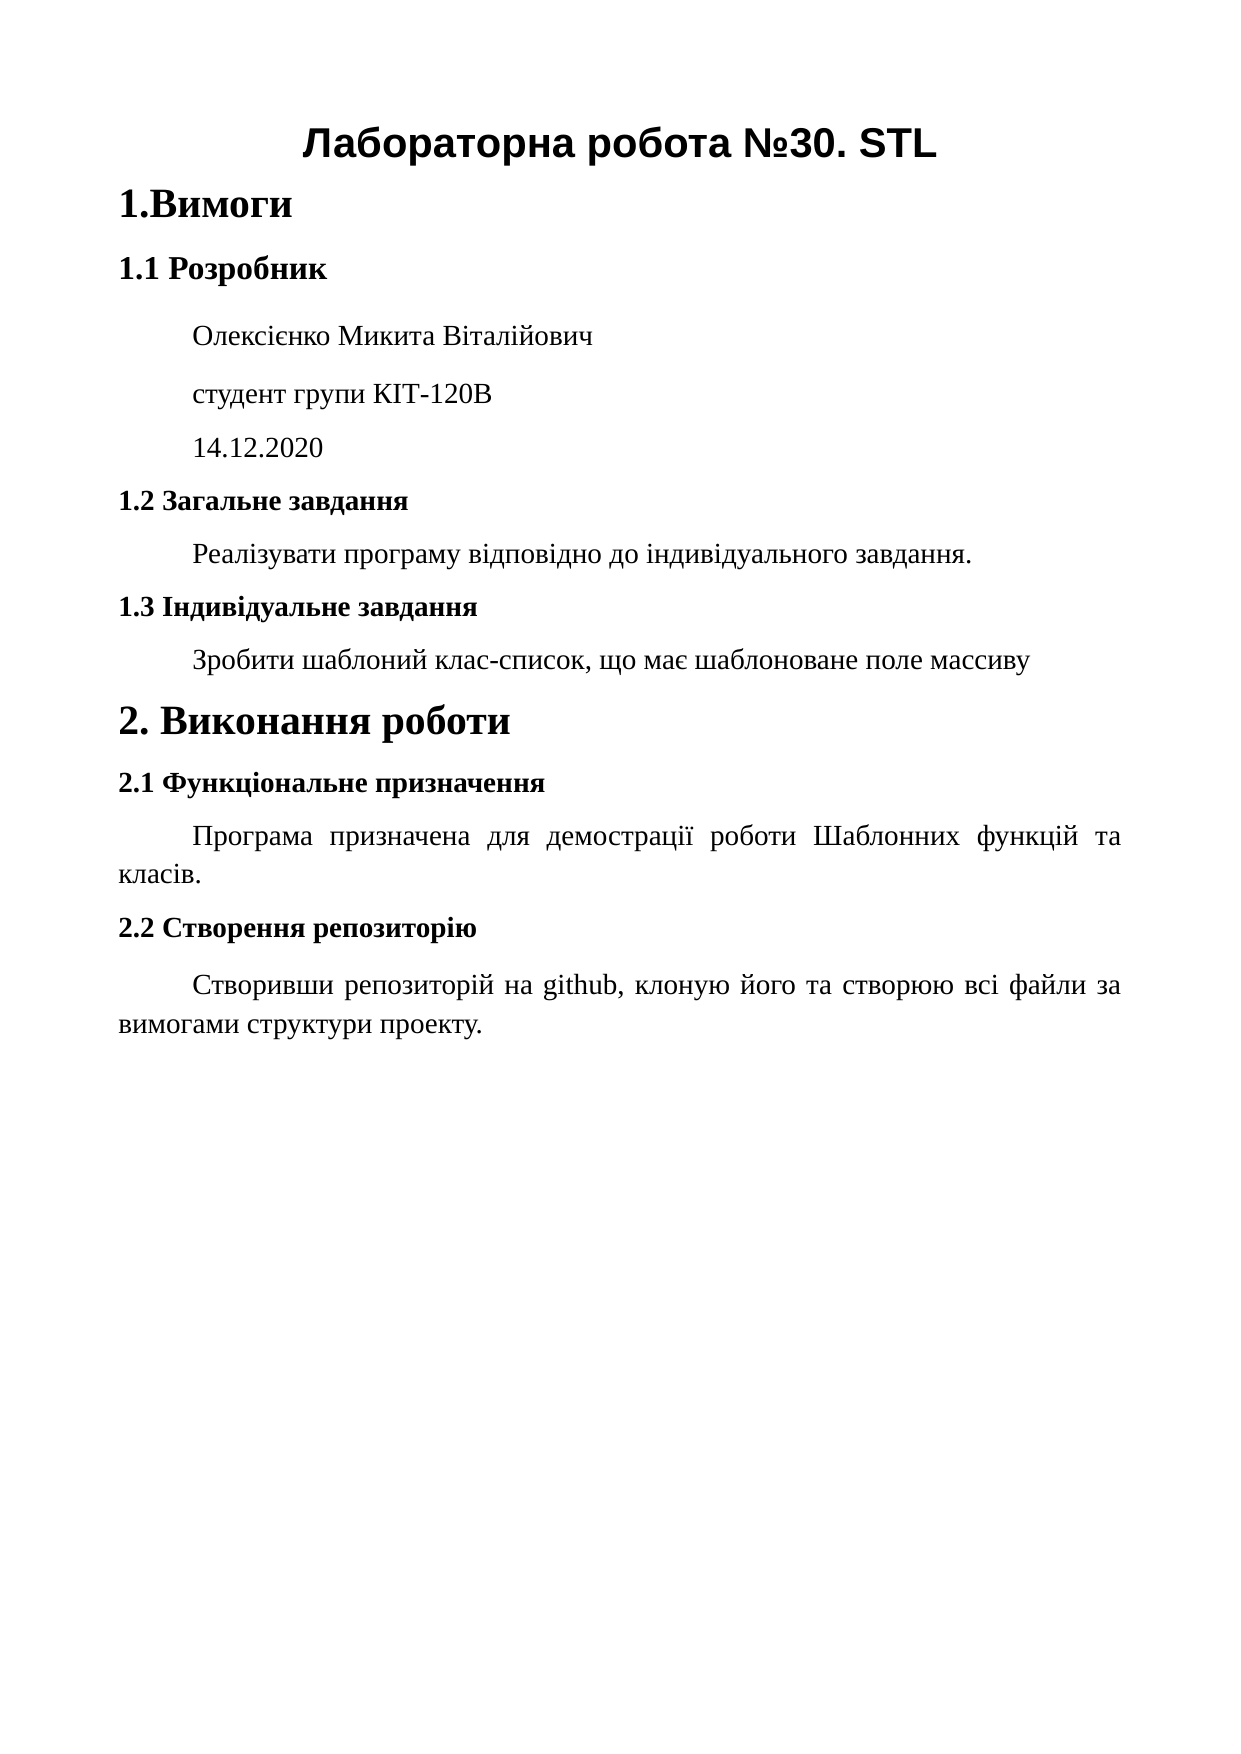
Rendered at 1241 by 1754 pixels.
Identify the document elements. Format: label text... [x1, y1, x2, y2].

text 1.3 Індивідуальне завдання [118, 589, 1122, 623]
text Реалізувати програму відповідно до індивідуального завдання. [118, 536, 1122, 569]
text 1.2 Загальне завдання [118, 483, 1122, 516]
text Створивши репозиторій на github, клоную його та створюю всі файли за вимогами структури проекту. [118, 963, 1122, 1040]
text студент групи КІТ-120В [118, 377, 1122, 410]
text Олексієнко Микита Віталійович [118, 307, 1122, 355]
text 1.Вимоги [118, 178, 1122, 226]
text 2.1 Функціональне призначення [118, 765, 1122, 798]
text 2. Виконання роботи [118, 695, 1122, 743]
text 14.12.2020 [118, 430, 1122, 463]
title Лабораторна робота №30. STL [118, 118, 1122, 166]
text Програма призначена для демострації роботи Шаблонних функцій та класів. [118, 818, 1122, 890]
text Зробити шаблоний клас-список, що має шаблоноване поле массиву [118, 642, 1122, 676]
text 2.2 Створення репозиторію [118, 910, 1122, 943]
text 1.1 Розробник [118, 248, 1122, 287]
